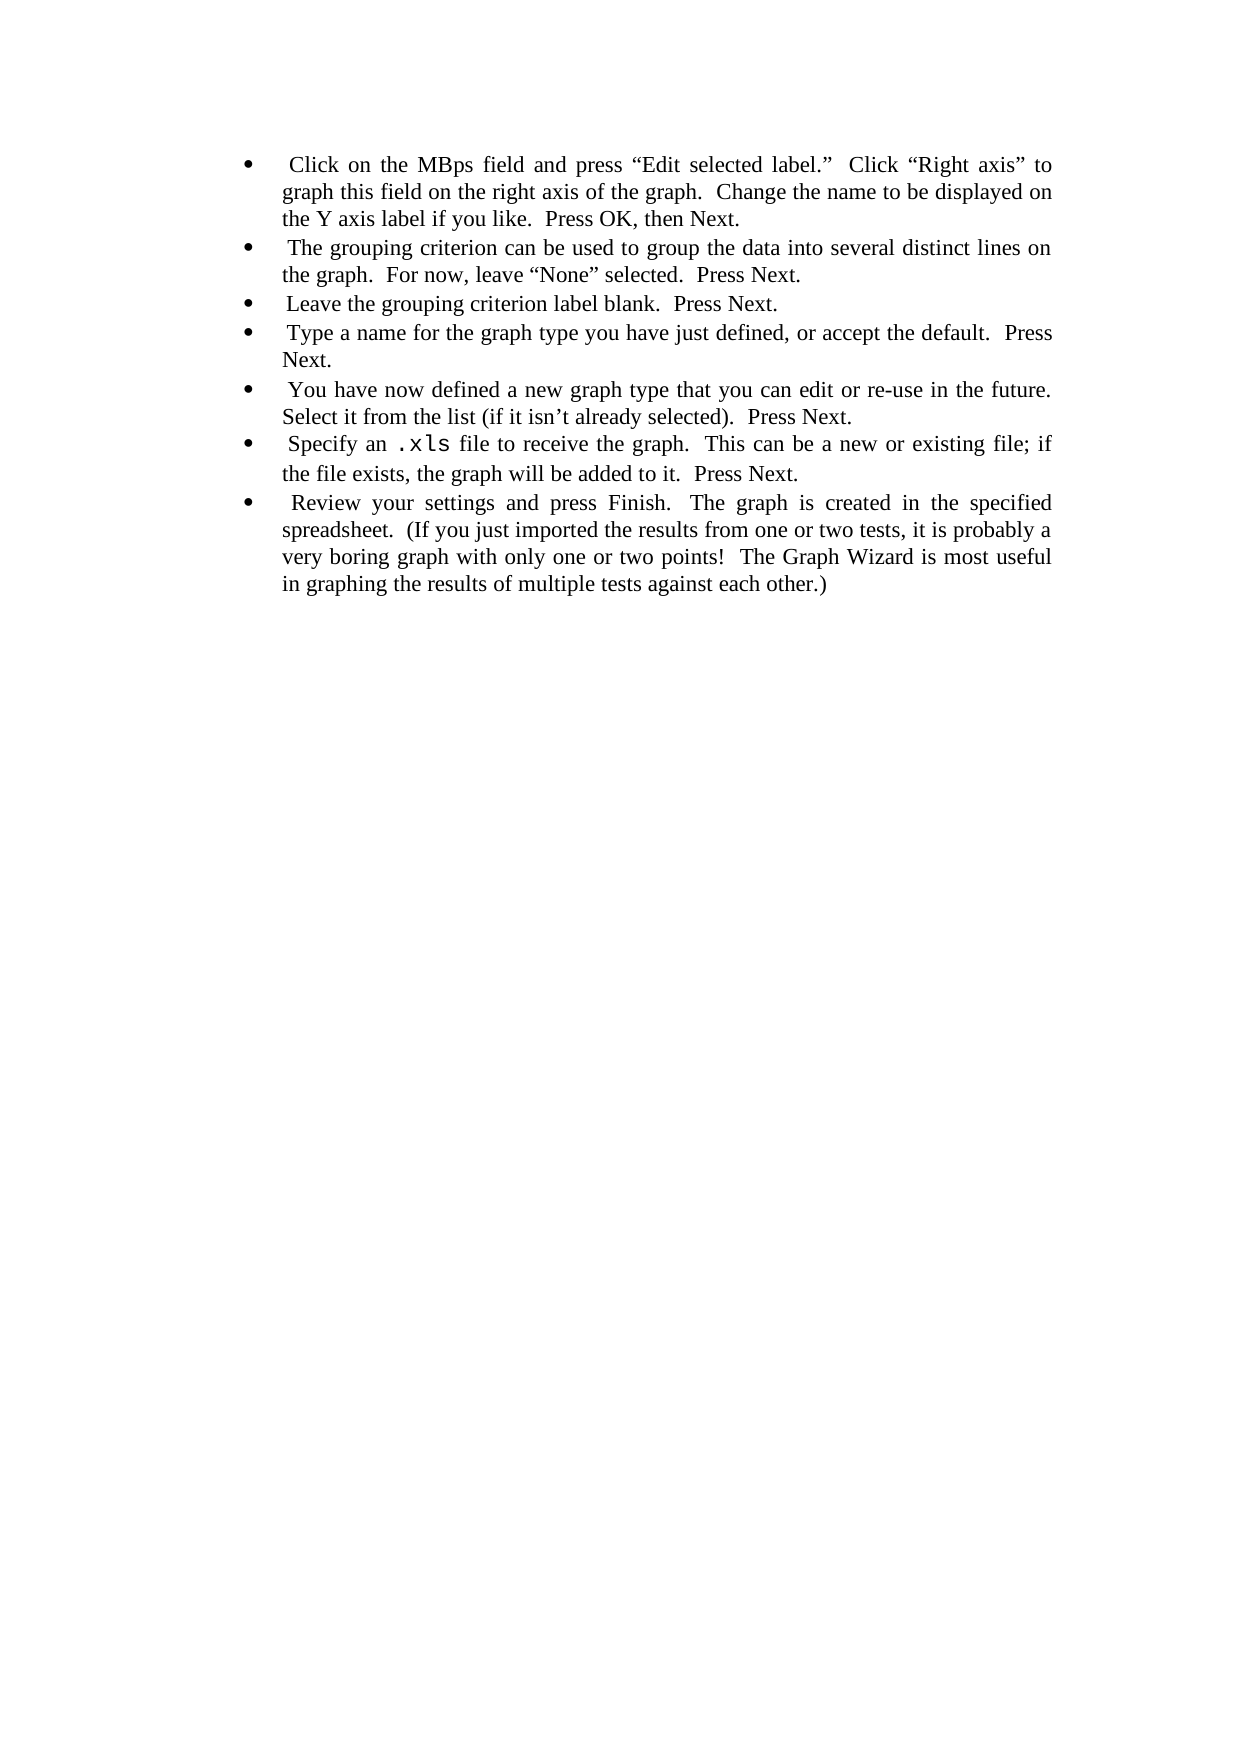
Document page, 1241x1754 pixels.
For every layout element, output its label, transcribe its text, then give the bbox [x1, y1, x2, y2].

text  Specify an .xls file to receive the graph. This can be a new or existing file; if the file exists, the graph will be added to it. Press Next. [244, 431, 1053, 486]
text  Review your settings and press Finish. The graph is created in the specified spreadsheet. (If you just imported the results from one or two tests, it is probably a very boring graph with only one or two points! The Graph Wizard is most useful in graphing the results of multiple tests against each other.) [244, 488, 1053, 596]
text  The grouping criterion can be used to group the data into several distinct lines on the graph. For now, leave “None” selected. Press Next. [244, 233, 1053, 287]
text  You have now defined a new graph type that you can edit or re-use in the future. Select it from the list (if it isn’t already selected). Press Next. [244, 375, 1053, 429]
text  Type a name for the graph type you have just defined, or accept the default. Press Next. [244, 319, 1053, 373]
text  Click on the MBps field and press “Edit selected label.” Click “Right axis” to graph this field on the right axis of the graph. Change the name to be displayed on the Y axis label if you like. Press OK, then Next. [244, 150, 1053, 231]
text  Leave the grouping criterion label blank. Press Next. [244, 289, 1053, 317]
